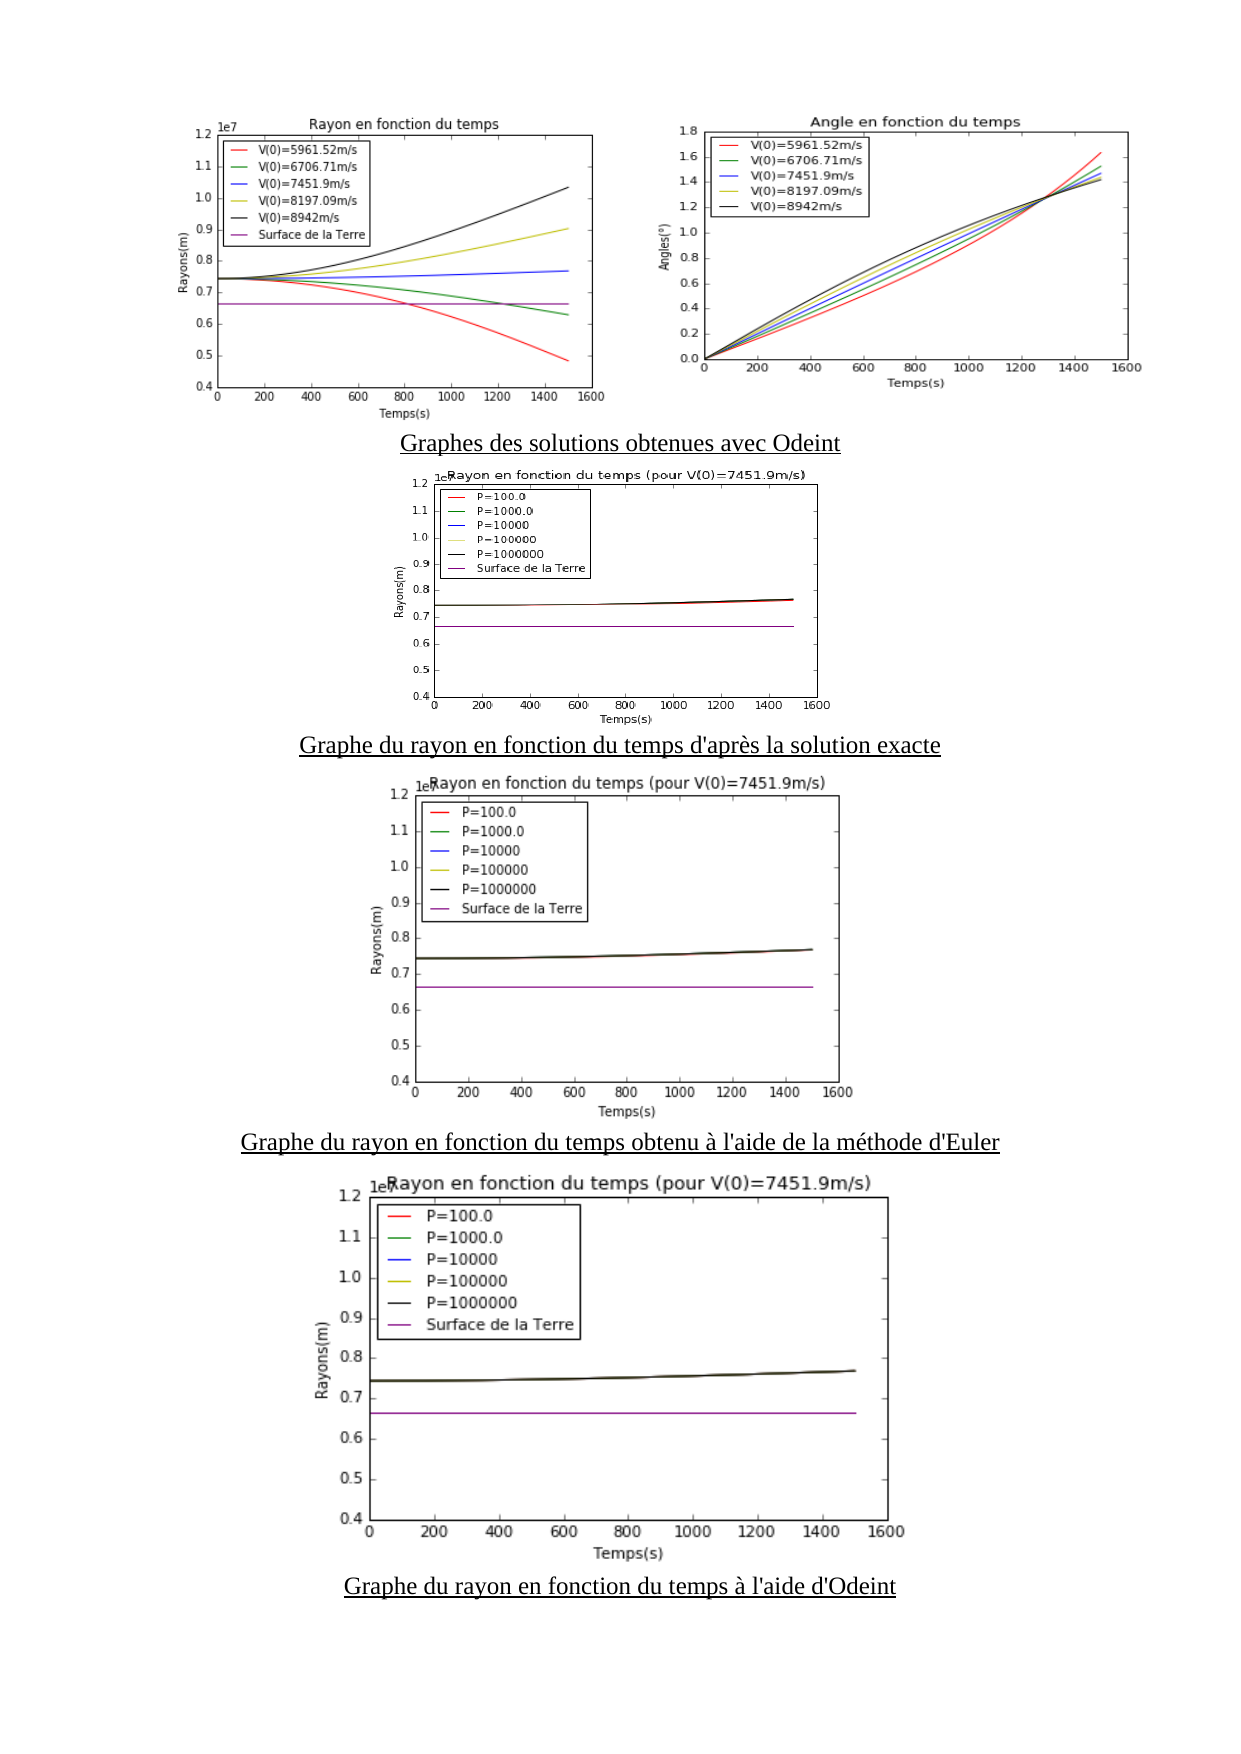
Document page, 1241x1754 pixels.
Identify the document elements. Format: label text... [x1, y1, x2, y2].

picture [347, 759, 893, 1128]
text Graphes des solutions obtenues avec Odeint [118, 118, 1122, 456]
picture [373, 456, 867, 731]
picture [157, 102, 1182, 428]
picture [287, 1156, 954, 1572]
text Graphe du rayon en fonction du temps d'après la solution exacte [118, 456, 1122, 759]
text Graphe du rayon en fonction du temps obtenu à l'aide de la méthode d'Euler [118, 759, 1122, 1156]
text Graphe du rayon en fonction du temps à l'aide d'Odeint [118, 1156, 1122, 1600]
